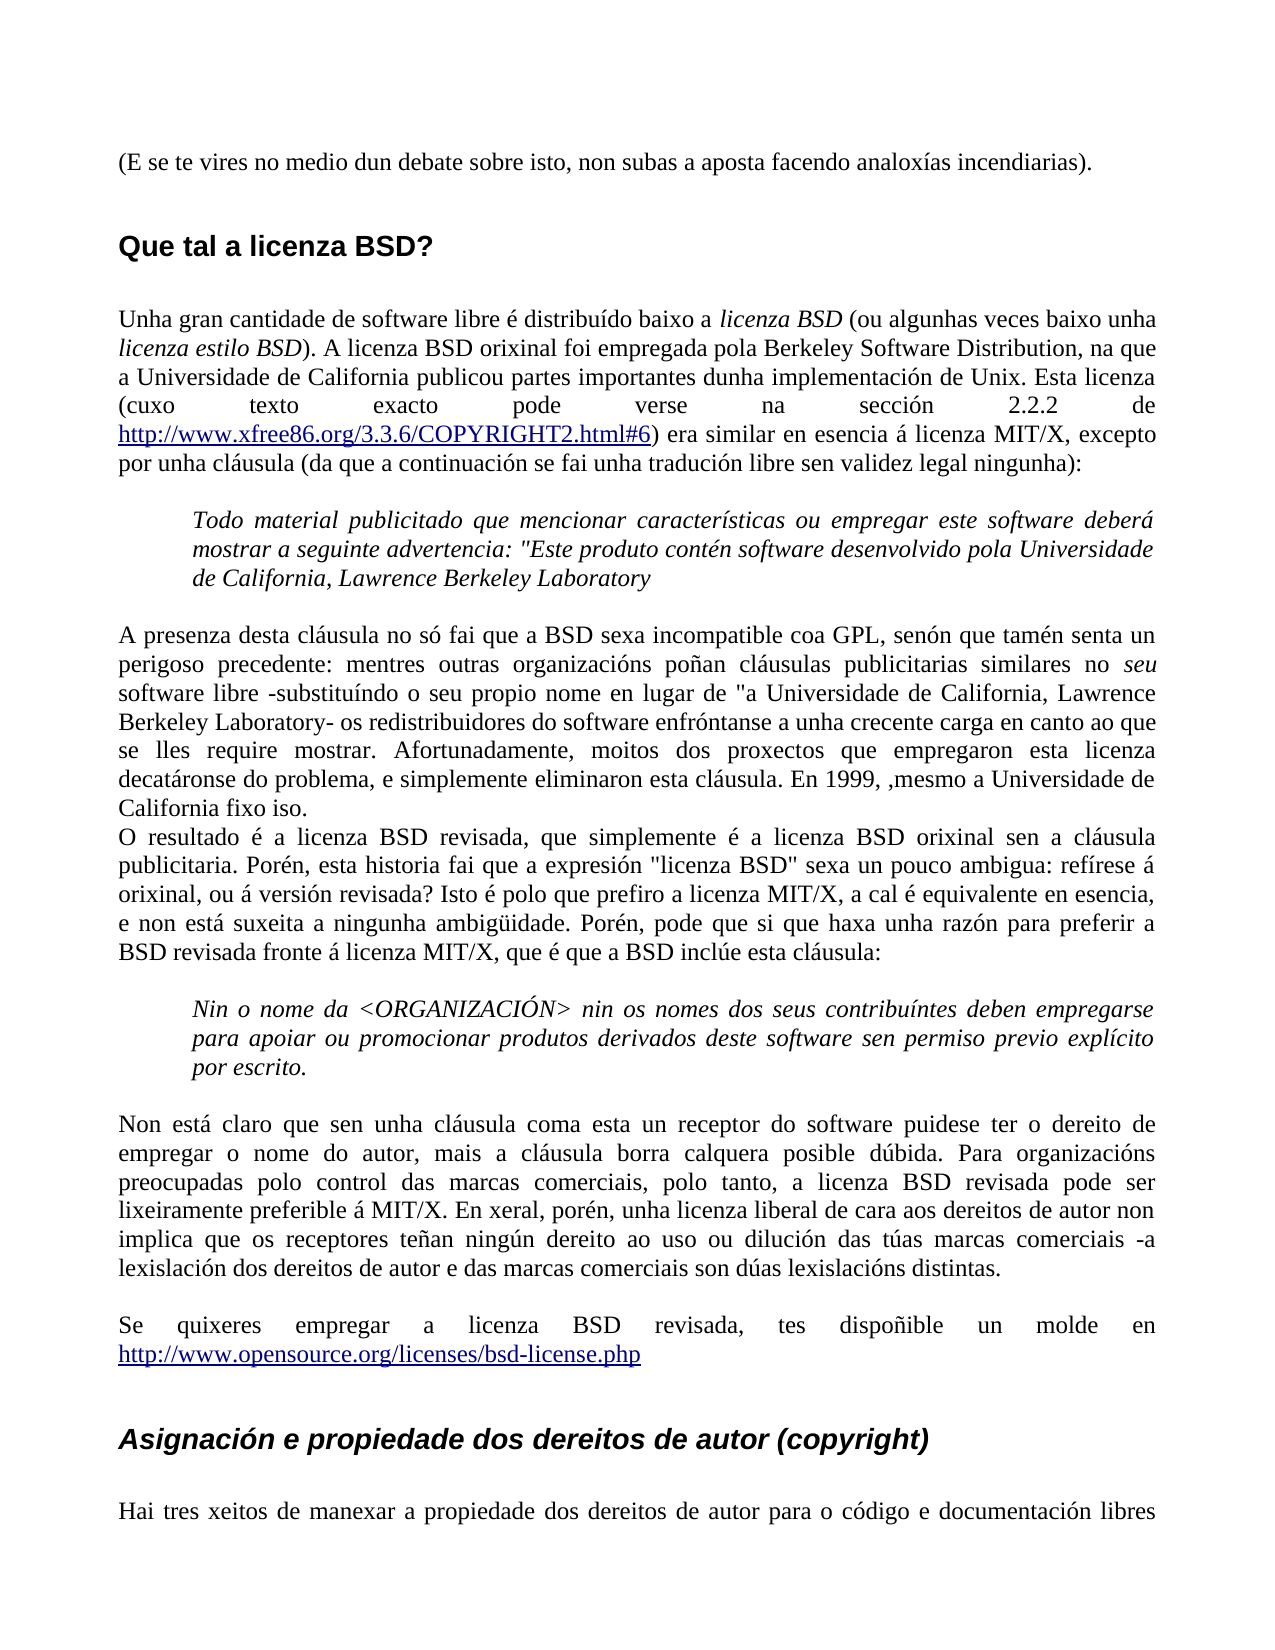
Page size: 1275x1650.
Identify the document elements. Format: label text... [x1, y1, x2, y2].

text A presenza desta cláusula no só fai que a BSD sexa incompatible coa GPL, senón que tamén senta un perigoso precedente: mentres outras organizacións poñan cláusulas publicitarias similares no seu software libre -substituíndo o seu propio nome en lugar de "a Universidade de California, Lawrence Berkeley Laboratory- os redistribuidores do software enfróntanse a unha crecente carga en canto ao que se lles require mostrar. Afortunadamente, moitos dos proxectos que empregaron esta licenza decatáronse do problema, e simplemente eliminaron esta cláusula. En 1999, ,mesmo a Universidade de California fixo iso. [118, 620, 1157, 822]
text Nin o nome da <ORGANIZACIÓN> nin os nomes dos seus contribuíntes deben empregarse para apoiar ou promocionar produtos derivados deste software sen permiso previo explícito por escrito. [192, 994, 1157, 1080]
text Hai tres xeitos de manexar a propiedade dos dereitos de autor para o código e documentación libres [118, 1496, 1157, 1525]
text Se quixeres empregar a licenza BSD revisada, tes dispoñible un molde en http://www.opensource.org/licenses/bsd-license.php [118, 1310, 1157, 1368]
text Non está claro que sen unha cláusula coma esta un receptor do software puidese ter o dereito de empregar o nome do autor, mais a cláusula borra calquera posible dúbida. Para organizacións preocupadas polo control das marcas comerciais, polo tanto, a licenza BSD revisada pode ser lixeiramente preferible á MIT/X. En xeral, porén, unha licenza liberal de cara aos dereitos de autor non implica que os receptores teñan ningún dereito ao uso ou dilución das túas marcas comerciais -a lexislación dos dereitos de autor e das marcas comerciais son dúas lexislacións distintas. [118, 1109, 1157, 1282]
text Todo material publicitado que mencionar características ou empregar este software deberá mostrar a seguinte advertencia: "Este produto contén software desenvolvido pola Universidade de California, Lawrence Berkeley Laboratory [192, 505, 1157, 592]
subtitle Asignación e propiedade dos dereitos de autor (copyright) [118, 1422, 1157, 1455]
text O resultado é a licenza BSD revisada, que simplemente é a licenza BSD orixinal sen a cláusula publicitaria. Porén, esta historia fai que a expresión "licenza BSD" sexa un pouco ambigua: refírese á orixinal, ou á versión revisada? Isto é polo que prefiro a licenza MIT/X, a cal é equivalente en esencia, e non está suxeita a ningunha ambigüidade. Porén, pode que si que haxa unha razón para preferir a BSD revisada fronte á licenza MIT/X, que é que a BSD inclúe esta cláusula: [118, 822, 1157, 965]
text (E se te vires no medio dun debate sobre isto, non subas a aposta facendo analoxías incendiarias). [118, 147, 1157, 176]
text Unha gran cantidade de software libre é distribuído baixo a licenza BSD (ou algunhas veces baixo unha licenza estilo BSD). A licenza BSD orixinal foi empregada pola Berkeley Software Distribution, na que a Universidade de California publicou partes importantes dunha implementación de Unix. Esta licenza (cuxo texto exacto pode verse na sección 2.2.2 de http://www.xfree86.org/3.3.6/COPYRIGHT2.html#6) era similar en esencia á licenza MIT/X, excepto por unha cláusula (da que a continuación se fai unha tradución libre sen validez legal ningunha): [118, 304, 1157, 477]
subtitle Que tal a licenza BSD? [118, 229, 1157, 263]
